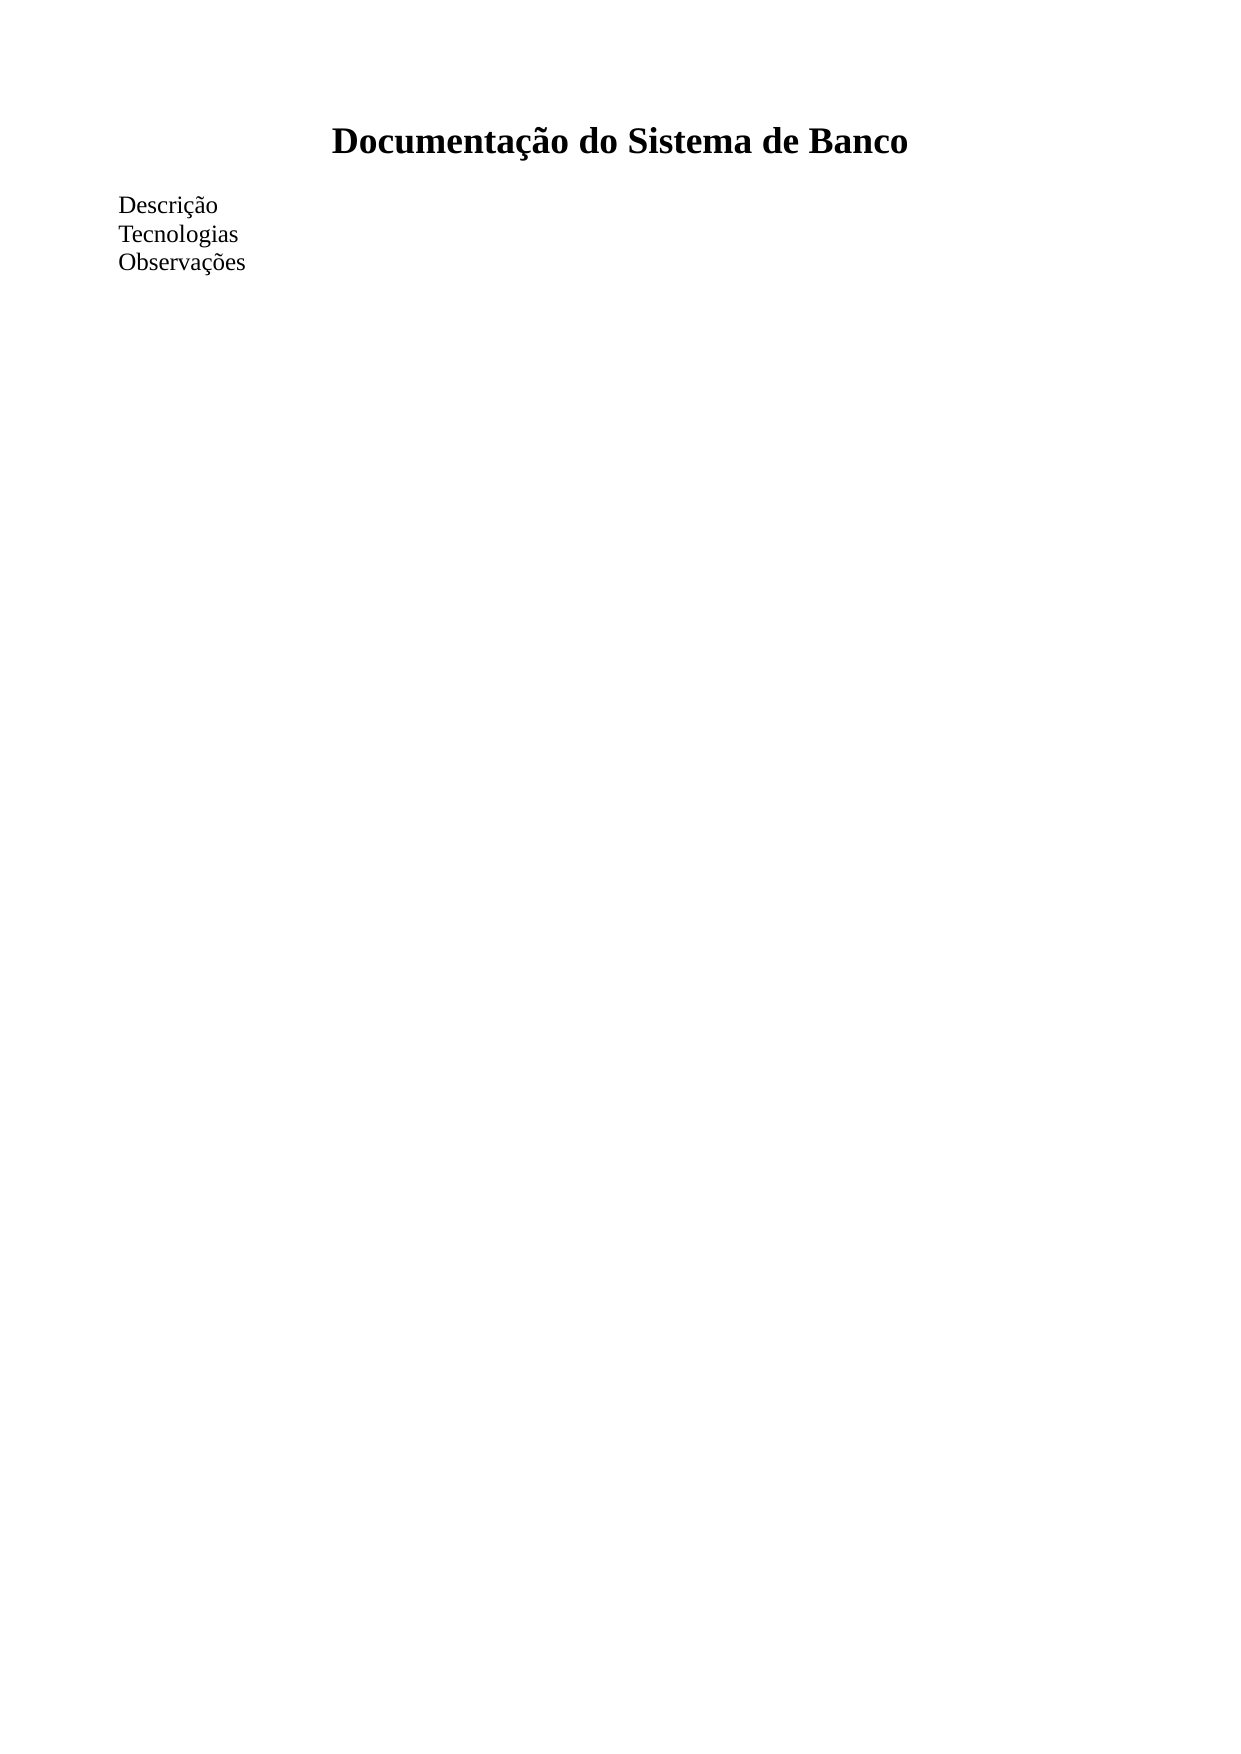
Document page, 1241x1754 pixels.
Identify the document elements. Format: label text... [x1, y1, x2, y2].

text Observações [118, 247, 1122, 276]
text Documentação do Sistema de Banco [118, 118, 1122, 161]
text Descrição [118, 190, 1122, 219]
text Tecnologias [118, 219, 1122, 247]
